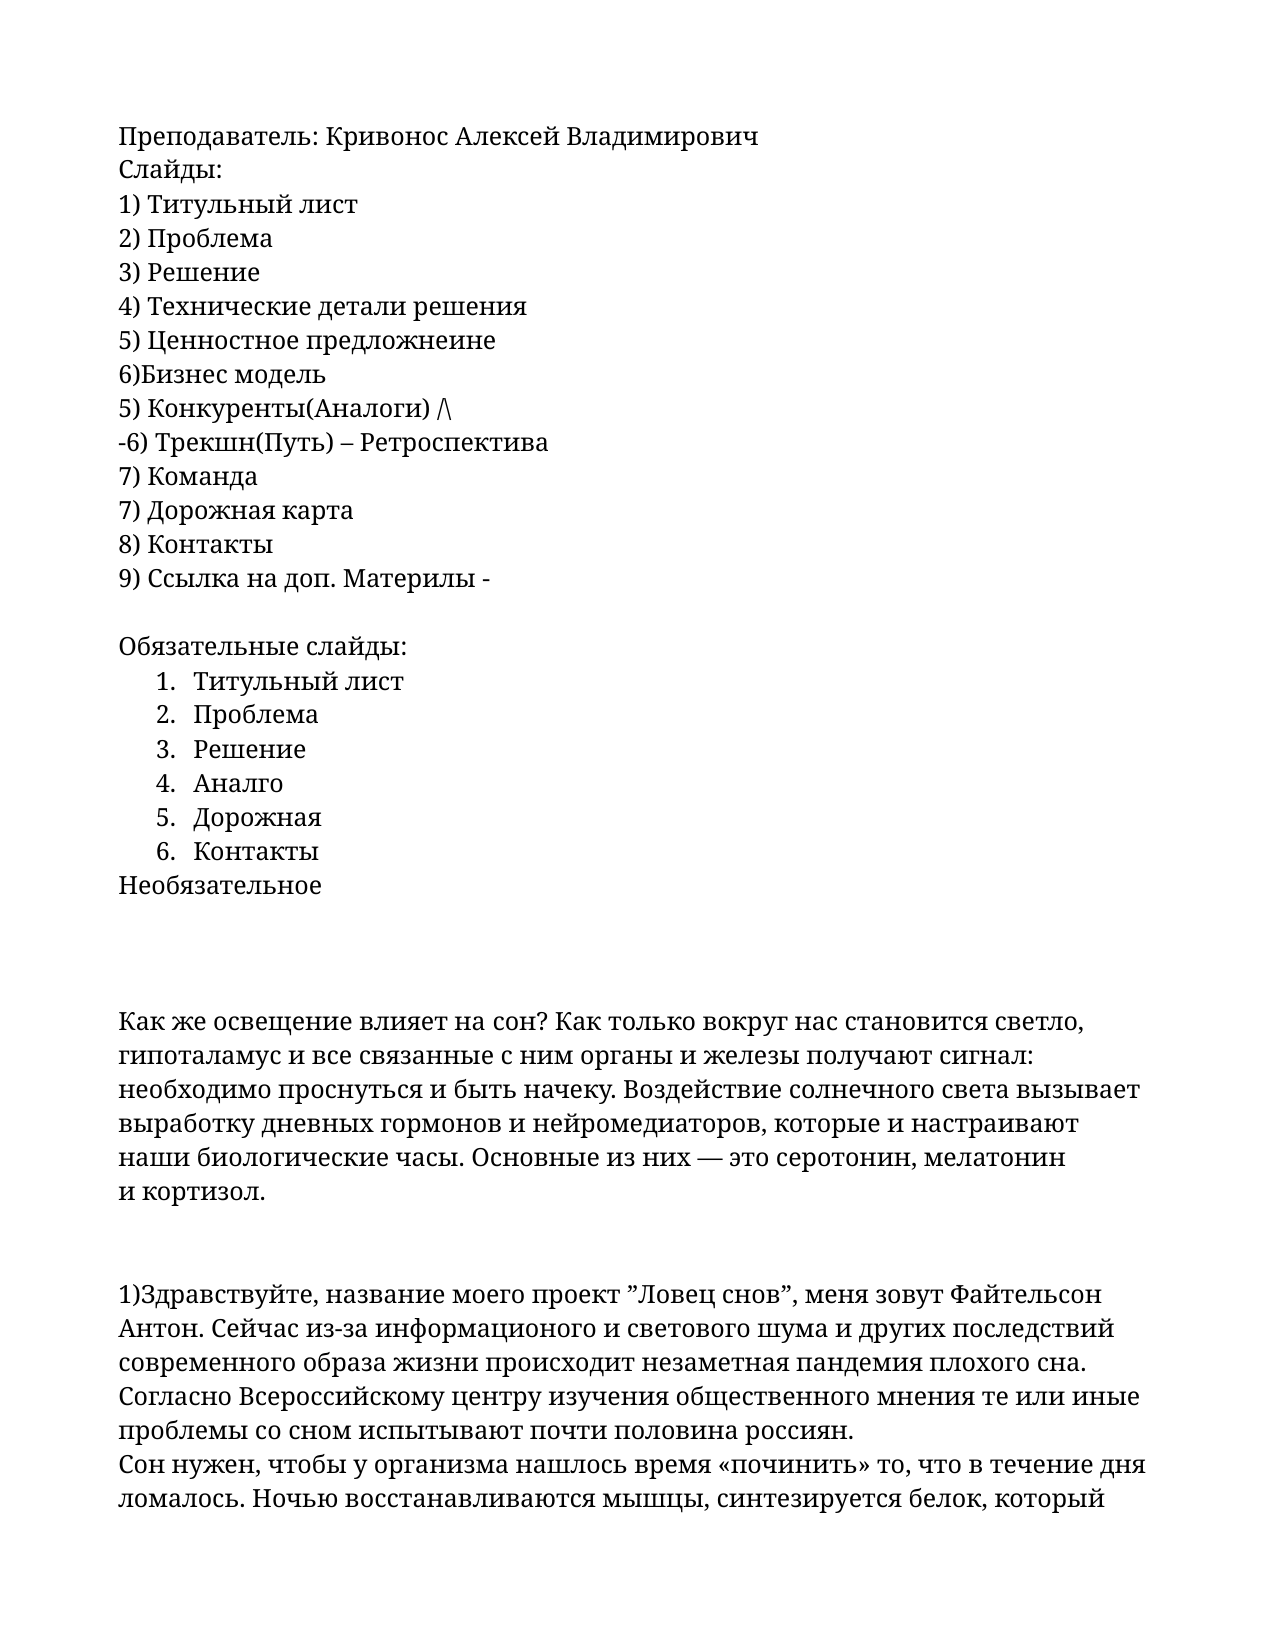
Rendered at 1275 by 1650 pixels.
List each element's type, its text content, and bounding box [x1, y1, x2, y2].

text -6) Трекшн(Путь) – Ретроспектива [118, 425, 1157, 459]
text 6)Бизнес модель [118, 357, 1157, 391]
list Дорожная [156, 799, 1157, 833]
text Как же освещение влияет на сон? Как только вокруг нас становится светло, гипоталамус и все связанные с ним органы и железы получают сигнал: необходимо проснуться и быть начеку. Воздействие солнечного света вызывает выработку дневных гормонов и нейромедиаторов, которые и настраивают наши биологические часы. Основные из них — это серотонин, мелатонин и кортизол. [118, 1004, 1157, 1208]
list Проблема [156, 697, 1157, 731]
text Слайды: [118, 152, 1157, 186]
list Контакты [156, 833, 1157, 867]
text 5) Ценностное предложнеине [118, 322, 1157, 357]
text Согласно Всероссийскому центру изучения общественного мнения те или иные проблемы со сном испытывают почти половина россиян. [118, 1378, 1157, 1447]
text Преподаватель: Кривонос Алексей Владимирович [118, 118, 1157, 152]
text 5) Конкуренты(Аналоги) /\ [118, 391, 1157, 425]
text Необязательное [118, 867, 1157, 902]
text 1) Титульный лист [118, 186, 1157, 220]
text 7) Команда [118, 459, 1157, 493]
text 2) Проблема [118, 220, 1157, 254]
text 7) Дорожная карта [118, 493, 1157, 527]
list Решение [156, 731, 1157, 765]
text 8) Контакты [118, 527, 1157, 561]
text 3) Решение [118, 254, 1157, 288]
list Титульный лист [156, 663, 1157, 697]
text 4) Технические детали решения [118, 288, 1157, 322]
list Аналго [156, 765, 1157, 799]
text Обязательные слайды: [118, 629, 1157, 663]
text Сон нужен, чтобы у организма нашлось время «починить» то, что в течение дня ломалось. Ночью восстанавливаются мышцы, синтезируется белок, который [118, 1447, 1157, 1515]
text 9) Ссылка на доп. Материлы - [118, 561, 1157, 595]
text 1)Здравствуйте, название моего проект ”Ловец снов”, меня зовут Файтельсон Антон. Сейчас из-за информационого и светового шума и других последствий современного образа жизни происходит незаметная пандемия плохого сна. [118, 1276, 1157, 1378]
